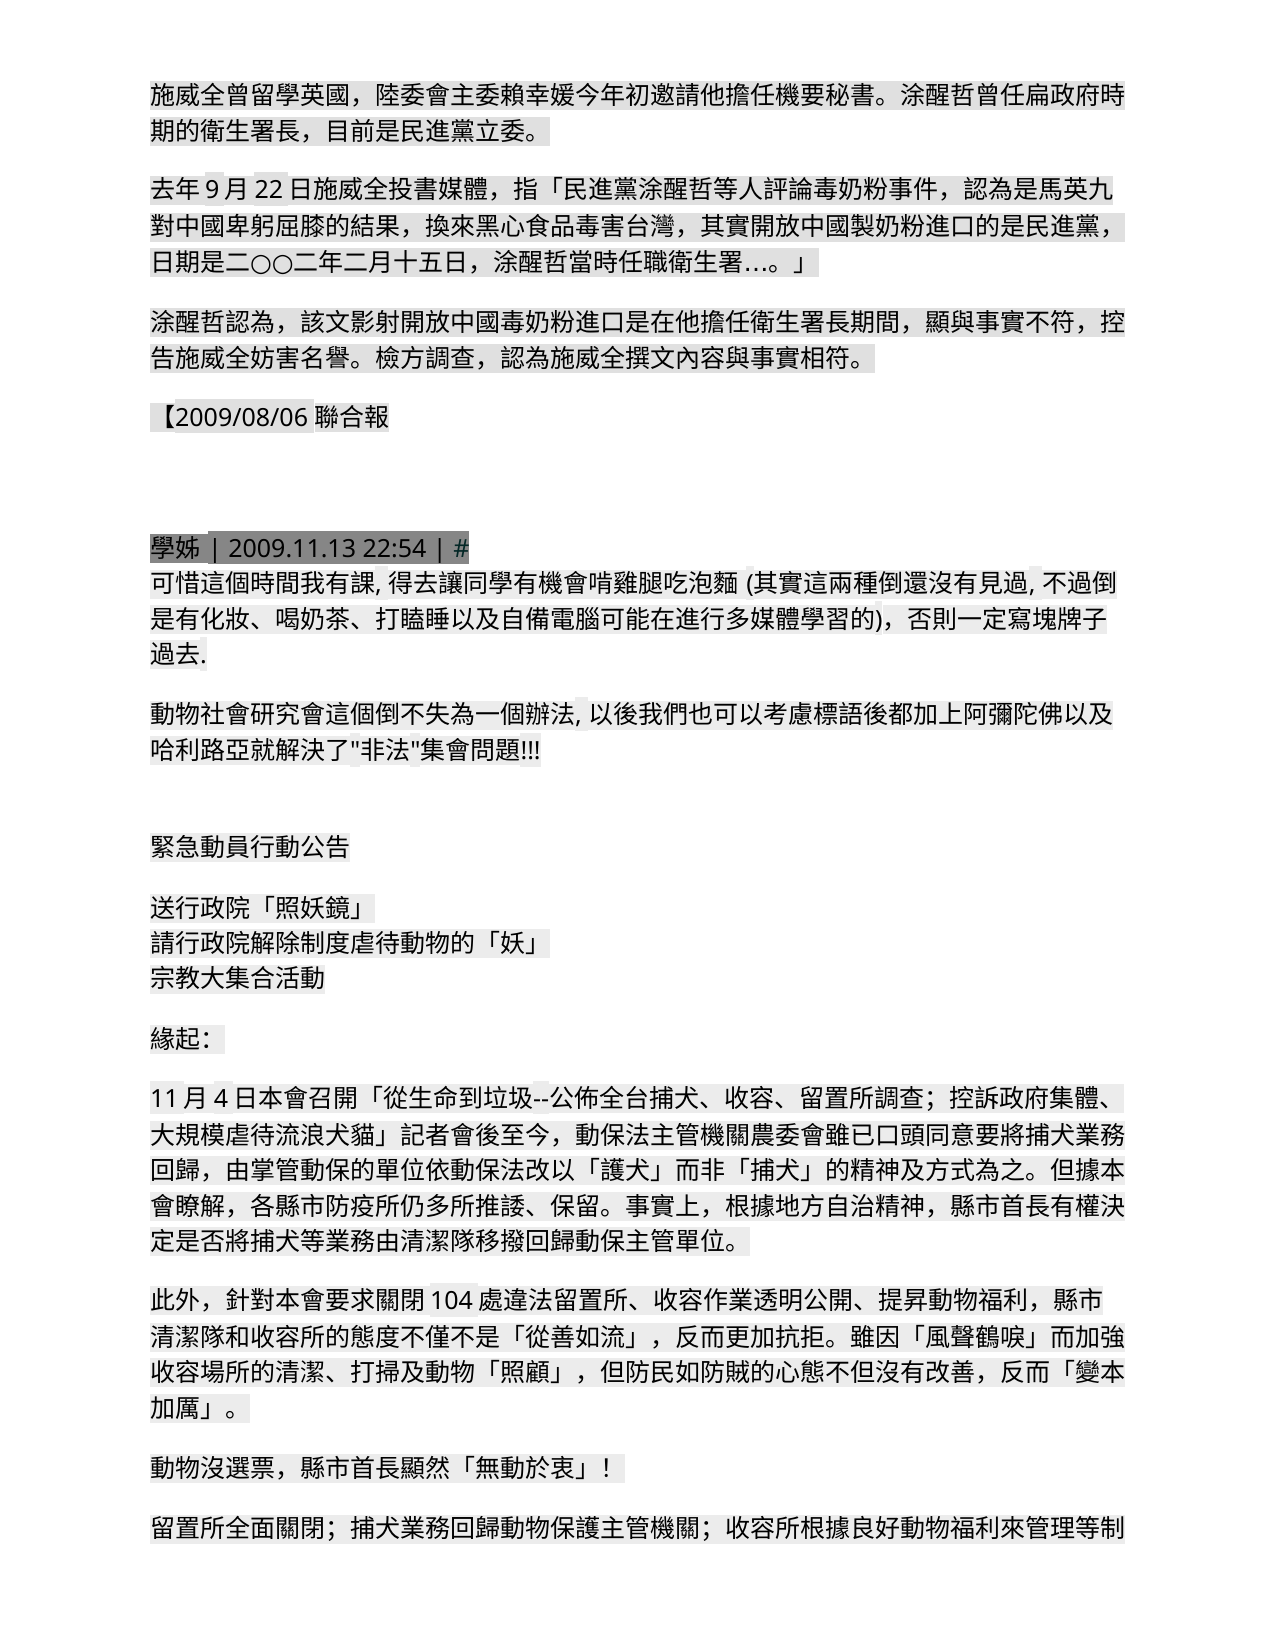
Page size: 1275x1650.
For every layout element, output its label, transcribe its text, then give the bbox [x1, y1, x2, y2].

text 涂醒哲認為，該文影射開放中國毒奶粉進口是在他擔任衛生署長期間，顯與事實不符，控告施威全妨害名譽。檢方調查，認為施威全撰文內容與事實相符。 [150, 302, 1125, 373]
text 施威全曾留學英國，陸委會主委賴幸媛今年初邀請他擔任機要秘書。涂醒哲曾任扁政府時期的衛生署長，目前是民進黨立委。 [150, 75, 1125, 146]
text 11月4日本會召開「從生命到垃圾--公佈全台捕犬、收容、留置所調查；控訴政府集體、大規模虐待流浪犬貓」記者會後至今，動保法主管機關農委會雖已口頭同意要將捕犬業務回歸，由掌管動保的單位依動保法改以「護犬」而非「捕犬」的精神及方式為之。但據本會瞭解，各縣市防疫所仍多所推諉、保留。事實上，根據地方自治精神，縣市首長有權決定是否將捕犬等業務由清潔隊移撥回歸動保主管單位。 [150, 1079, 1125, 1256]
text 緣起： [150, 1019, 1125, 1054]
text 動物沒選票，縣市首長顯然「無動於衷」！ [150, 1448, 1125, 1483]
text 留置所全面關閉；捕犬業務回歸動物保護主管機關；收容所根據良好動物福利來管理等制 [150, 1508, 1125, 1544]
text 此外，針對本會要求關閉104處違法留置所、收容作業透明公開、提昇動物福利，縣市清潔隊和收容所的態度不僅不是「從善如流」，反而更加抗拒。雖因「風聲鶴唳」而加強收容場所的清潔、打掃及動物「照顧」，但防民如防賊的心態不但沒有改善，反而「變本加厲」。 [150, 1281, 1125, 1423]
text 可惜這個時間我有課, 得去讓同學有機會啃雞腿吃泡麵 (其實這兩種倒還沒有見過, 不過倒是有化妝、喝奶茶、打瞌睡以及自備電腦可能在進行多媒體學習的)，否則一定寫塊牌子過去. [150, 564, 1125, 671]
text 動物社會研究會這個倒不失為一個辦法, 以後我們也可以考慮標語後都加上阿彌陀佛以及哈利路亞就解決了"非法"集會問題!!! [150, 696, 1125, 767]
text 學姊 | 2009.11.13 22:54 | # [150, 529, 1125, 564]
text 緊急動員行動公告 [150, 792, 1125, 862]
text 【2009/08/06 聯合報 [150, 398, 1125, 504]
text 去年9月22日施威全投書媒體，指「民進黨涂醒哲等人評論毒奶粉事件，認為是馬英九對中國卑躬屈膝的結果，換來黑心食品毒害台灣，其實開放中國製奶粉進口的是民進黨，日期是二○○二年二月十五日，涂醒哲當時任職衛生署…。」 [150, 171, 1125, 277]
text 送行政院「照妖鏡」 請行政院解除制度虐待動物的「妖」 宗教大集合活動 [150, 887, 1125, 994]
